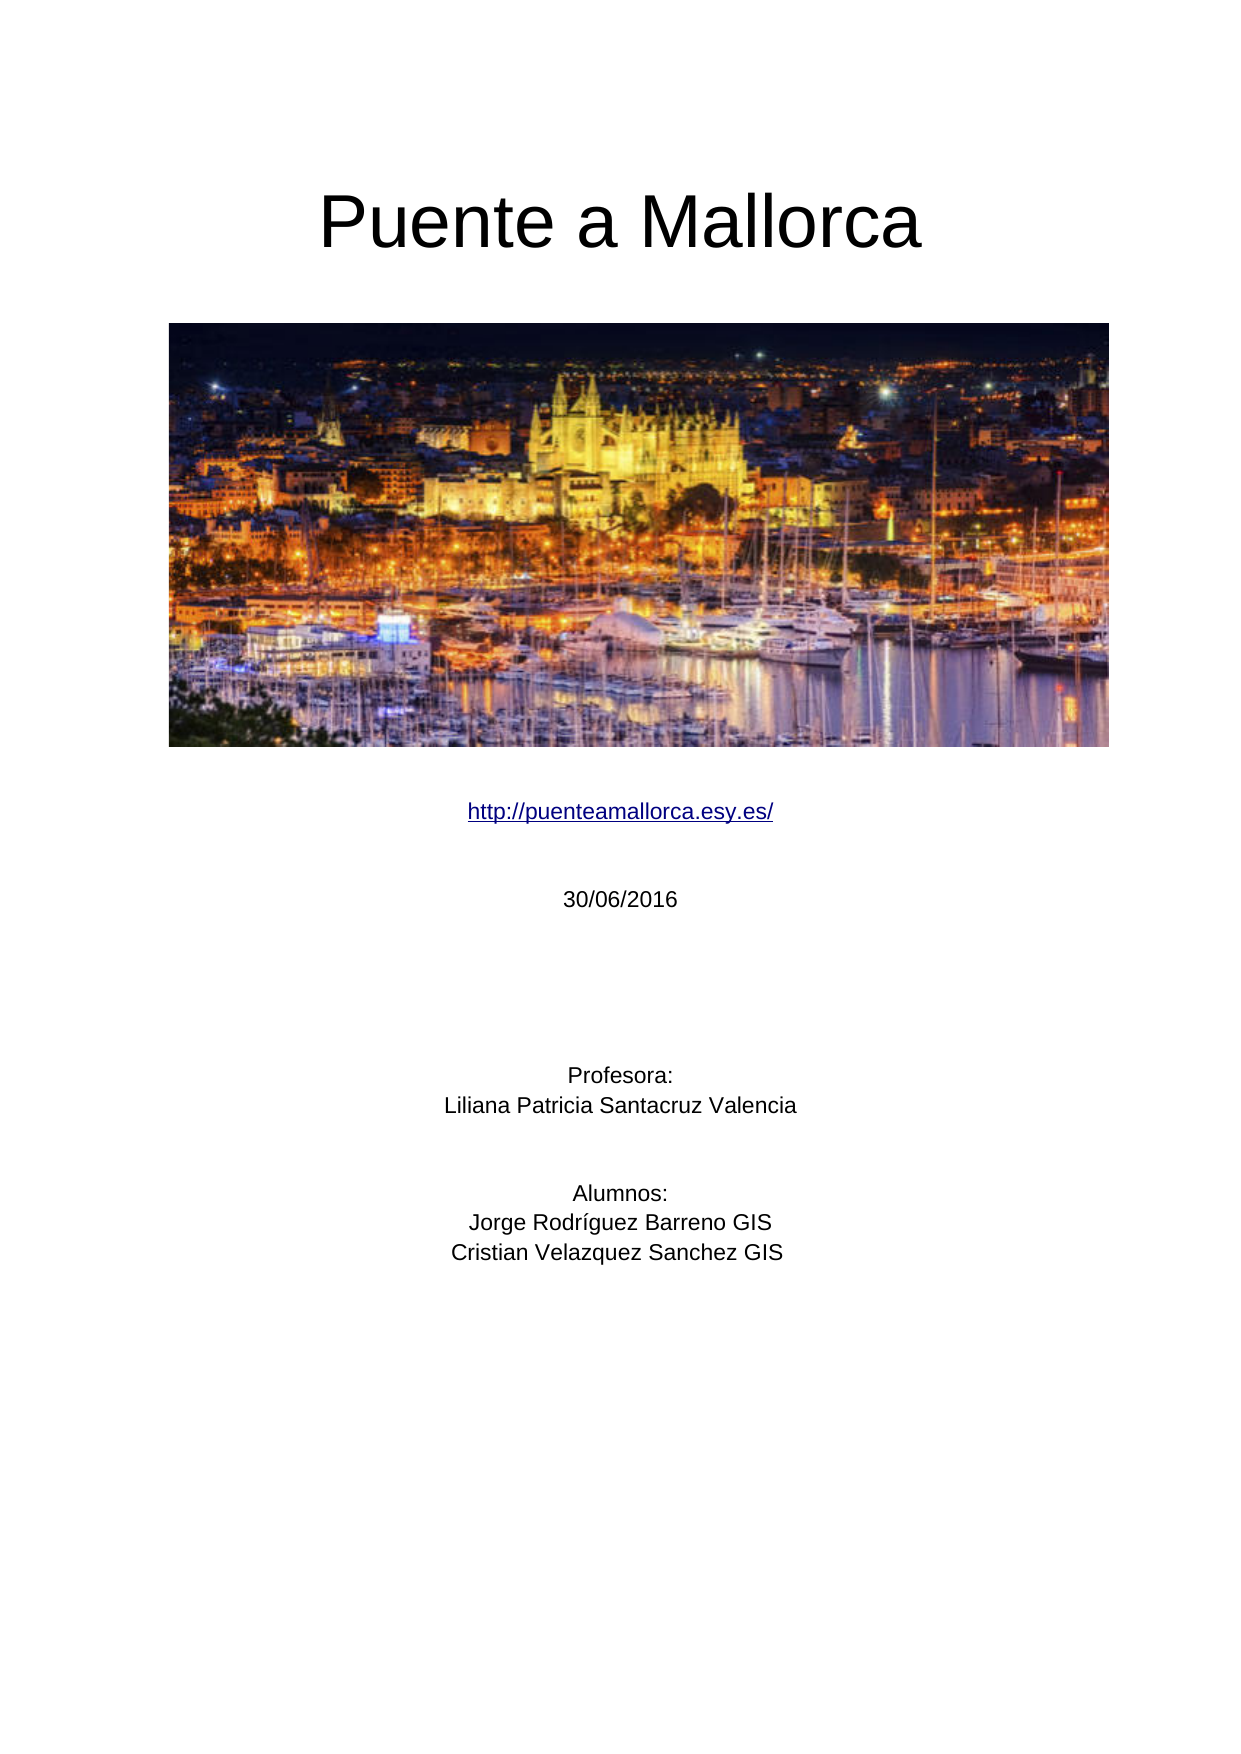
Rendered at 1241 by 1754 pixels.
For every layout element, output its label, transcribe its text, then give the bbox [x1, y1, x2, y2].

picture [168, 323, 1109, 747]
text Jorge Rodríguez Barreno GIS [150, 1210, 1091, 1236]
text Puente a Mallorca [150, 179, 1091, 263]
text Cristian Velazquez Sanchez GIS [150, 1239, 1091, 1265]
text Alumnos: [150, 1181, 1091, 1206]
text http://puenteamallorca.esy.es/ [150, 799, 1091, 824]
text Profesora: [150, 1063, 1091, 1089]
text 30/06/2016 [150, 887, 1091, 912]
text Liliana Patricia Santacruz Valencia [150, 1092, 1091, 1118]
